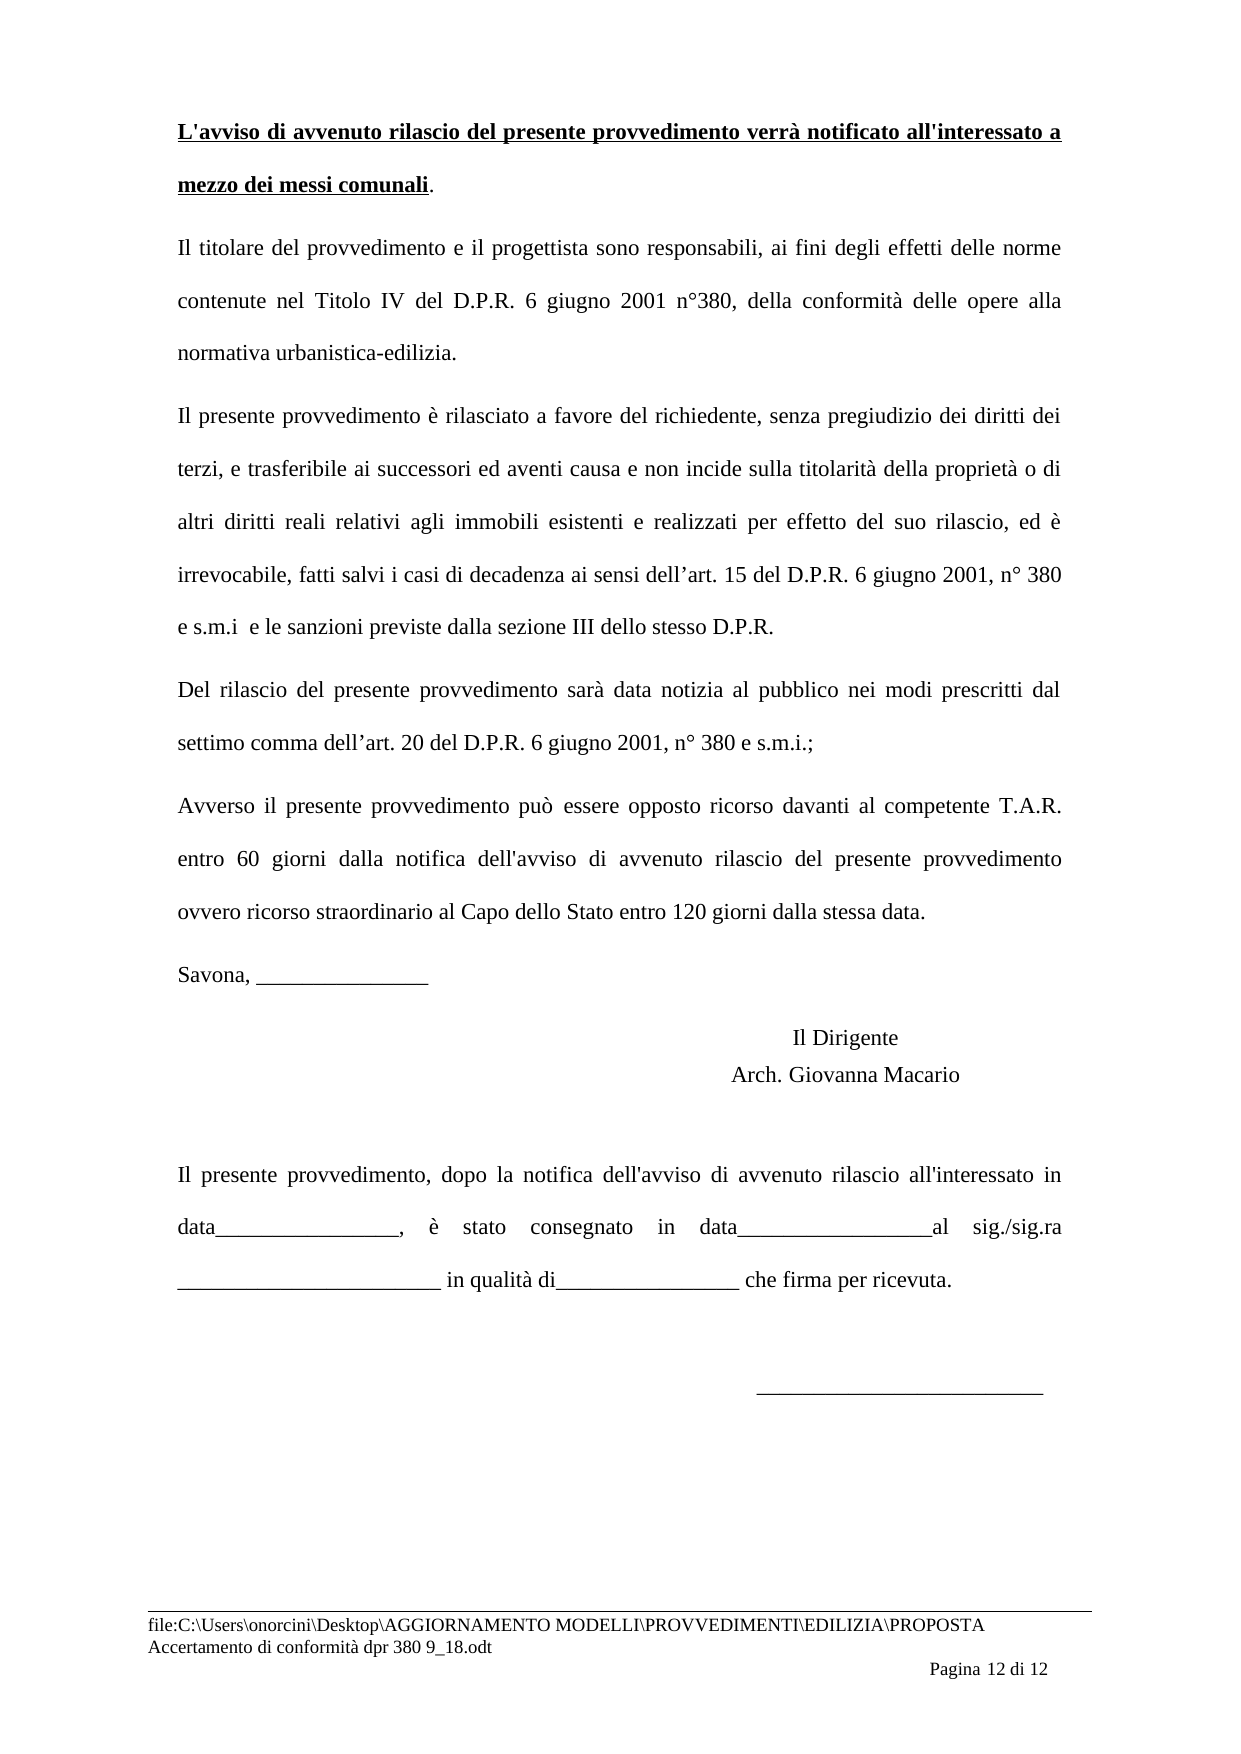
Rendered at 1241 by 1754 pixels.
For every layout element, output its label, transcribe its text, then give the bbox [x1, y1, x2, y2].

text Il titolare del provvedimento e il progettista sono responsabili, ai fini degli effetti delle norme contenute nel Titolo IV del D.P.R. 6 giugno 2001 n°380, della conformità delle opere alla normativa urbanistica-edilizia. [177, 234, 1063, 366]
text Avverso il presente provvedimento può essere opposto ricorso davanti al competente T.A.R. entro 60 giorni dalla notifica dell'avviso di avvenuto rilascio del presente provvedimento ovvero ricorso straordinario al Capo dello Stato entro 120 giorni dalla stessa data. [177, 792, 1063, 924]
table_header [148, 1014, 598, 1087]
list Il presente provvedimento, dopo la notifica dell'avviso di avvenuto rilascio all'interessato in data________________, è stato consegnato in data_________________al sig./sig.ra _______________________ in qualità di________________ che firma per ricevuta. _________________________ [177, 1161, 1063, 1398]
list L'avviso di avvenuto rilascio del presente provvedimento verrà notificato all'interessato a mezzo dei messi comunali. [177, 118, 1063, 197]
text Savona, _______________ [177, 961, 1063, 987]
text Del rilascio del presente provvedimento sarà data notizia al pubblico nei modi prescritti dal settimo comma dell’art. 20 del D.P.R. 6 giugno 2001, n° 380 e s.m.i.; [177, 676, 1063, 756]
table_header Il Dirigente Arch. Giovanna Macario [598, 1014, 1093, 1087]
text Il presente provvedimento è rilasciato a favore del richiedente, senza pregiudizio dei diritti dei terzi, e trasferibile ai successori ed aventi causa e non incide sulla titolarità della proprietà o di altri diritti reali relativi agli immobili esistenti e realizzati per effetto del suo rilascio, ed è irrevocabile, fatti salvi i casi di decadenza ai sensi dell’art. 15 del D.P.R. 6 giugno 2001, n° 380 e s.m.i e le sanzioni previste dalla sezione III dello stesso D.P.R. [177, 402, 1063, 640]
